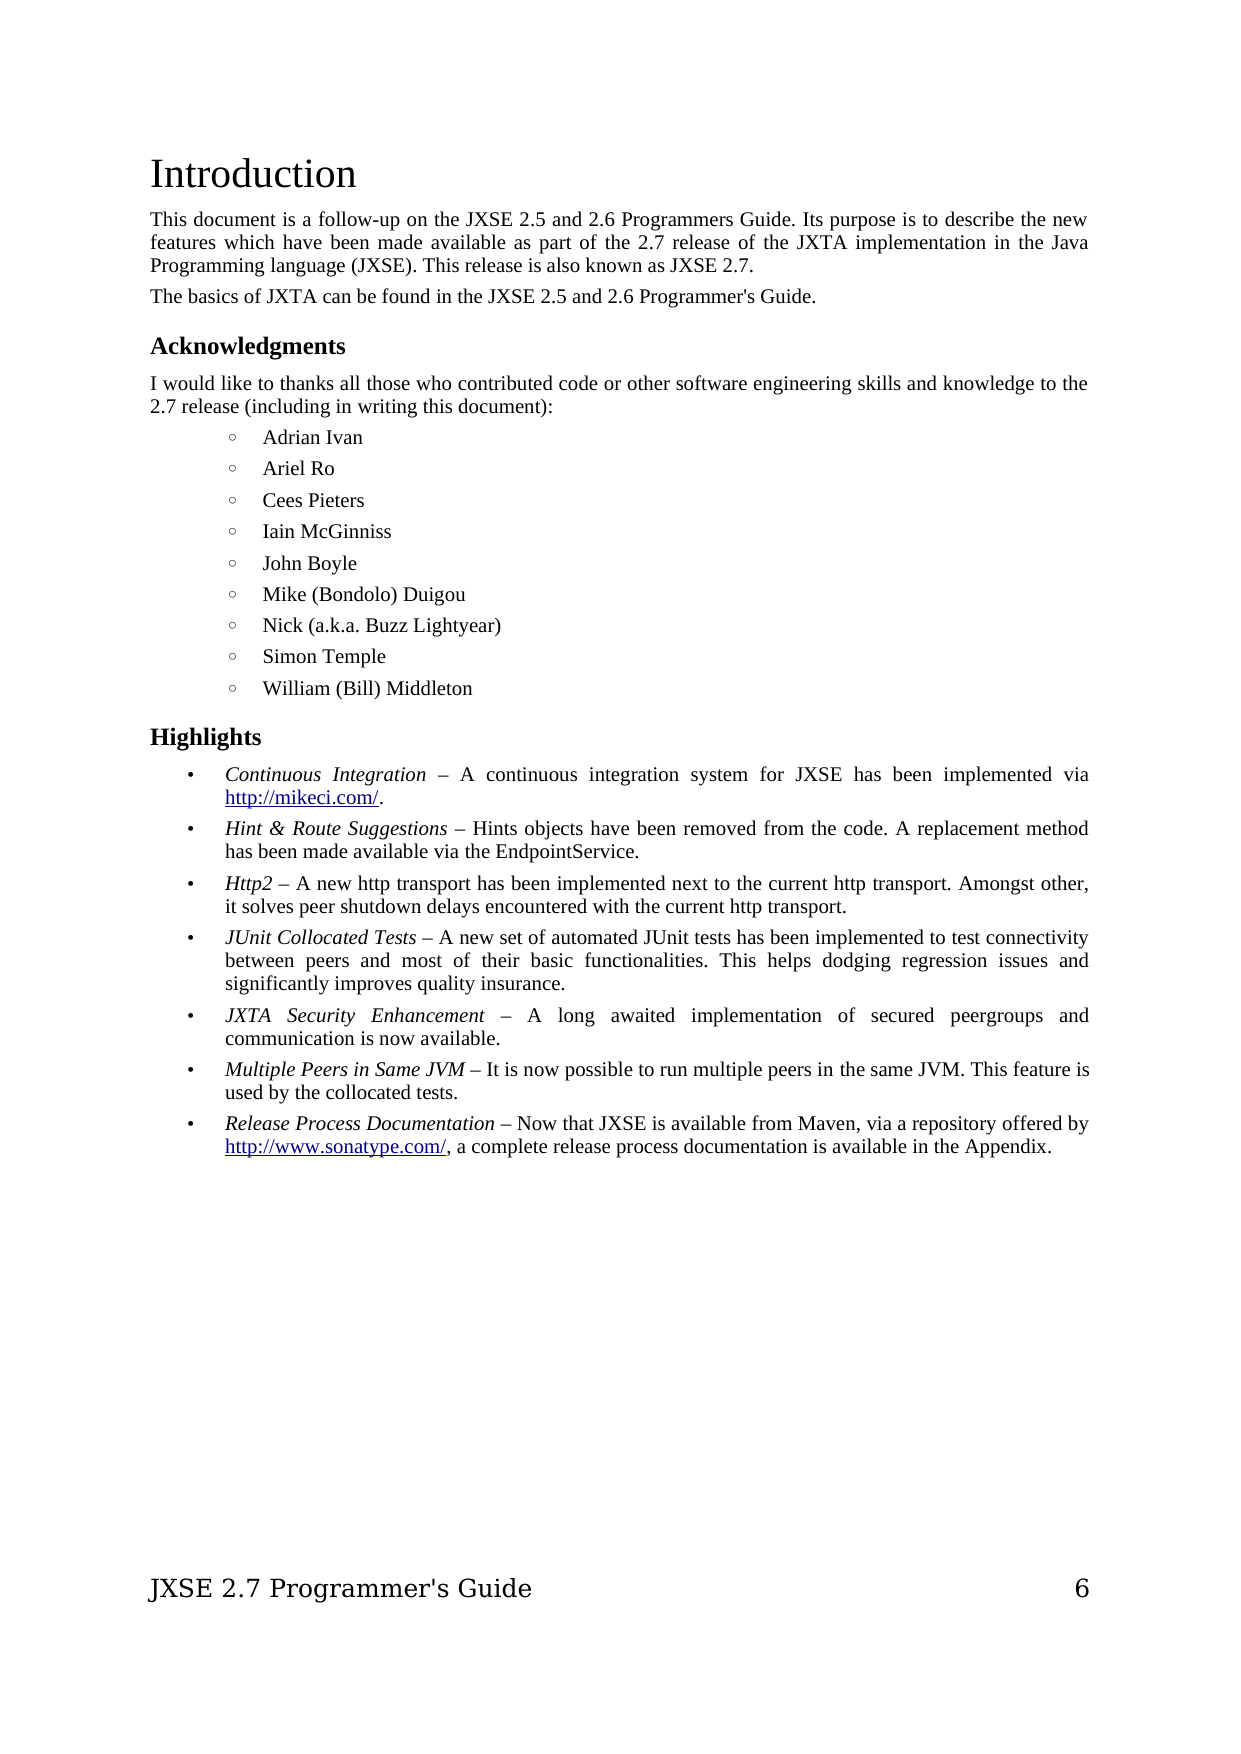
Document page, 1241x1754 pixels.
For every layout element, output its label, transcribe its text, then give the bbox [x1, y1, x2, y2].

list Mike (Bondolo) Duigou [225, 583, 1090, 606]
list Ariel Ro [225, 457, 1090, 480]
list Cees Pieters [225, 489, 1090, 512]
list William (Bill) Middleton [225, 677, 1090, 700]
list Continuous Integration – A continuous integration system for JXSE has been implemented via http://mikeci.com/. [187, 763, 1090, 809]
list JXTA Security Enhancement – A long awaited implementation of secured peergroups and communication is now available. [187, 1003, 1090, 1049]
text Acknowledgments [150, 332, 1090, 360]
list Adrian Ivan [225, 426, 1090, 449]
list Hint & Route Suggestions – Hints objects have been removed from the code. A replacement method has been made available via the EndpointService. [187, 817, 1090, 863]
text This document is a follow-up on the JXSE 2.5 and 2.6 Programmers Guide. Its purpose is to describe the new features which have been made available as part of the 2.7 release of the JXTA implementation in the Java Programming language (JXSE). This release is also known as JXSE 2.7. [150, 208, 1090, 277]
list John Boyle [225, 551, 1090, 574]
list Nick (a.k.a. Buzz Lightyear) [225, 614, 1090, 637]
list Iain McGinniss [225, 520, 1090, 543]
text I would like to thanks all those who contributed code or other software engineering skills and knowledge to the 2.7 release (including in writing this document): [150, 372, 1090, 418]
list JUnit Collocated Tests – A new set of automated JUnit tests has been implemented to test connectivity between peers and most of their basic functionalities. This helps dodging regression issues and significantly improves quality insurance. [187, 926, 1090, 995]
text Introduction [150, 150, 1090, 196]
text The basics of JXTA can be found in the JXSE 2.5 and 2.6 Programmer's Guide. [150, 285, 1090, 308]
list Release Process Documentation – Now that JXSE is available from Maven, via a repository offered by http://www.sonatype.com/, a complete release process documentation is available in the Appendix. [187, 1112, 1090, 1158]
list Http2 – A new http transport has been implemented next to the current http transport. Amongst other, it solves peer shutdown delays encountered with the current http transport. [187, 872, 1090, 918]
list Simon Temple [225, 645, 1090, 668]
text Highlights [150, 723, 1090, 751]
list Multiple Peers in Same JVM – It is now possible to run multiple peers in the same JVM. This feature is used by the collocated tests. [187, 1058, 1090, 1104]
